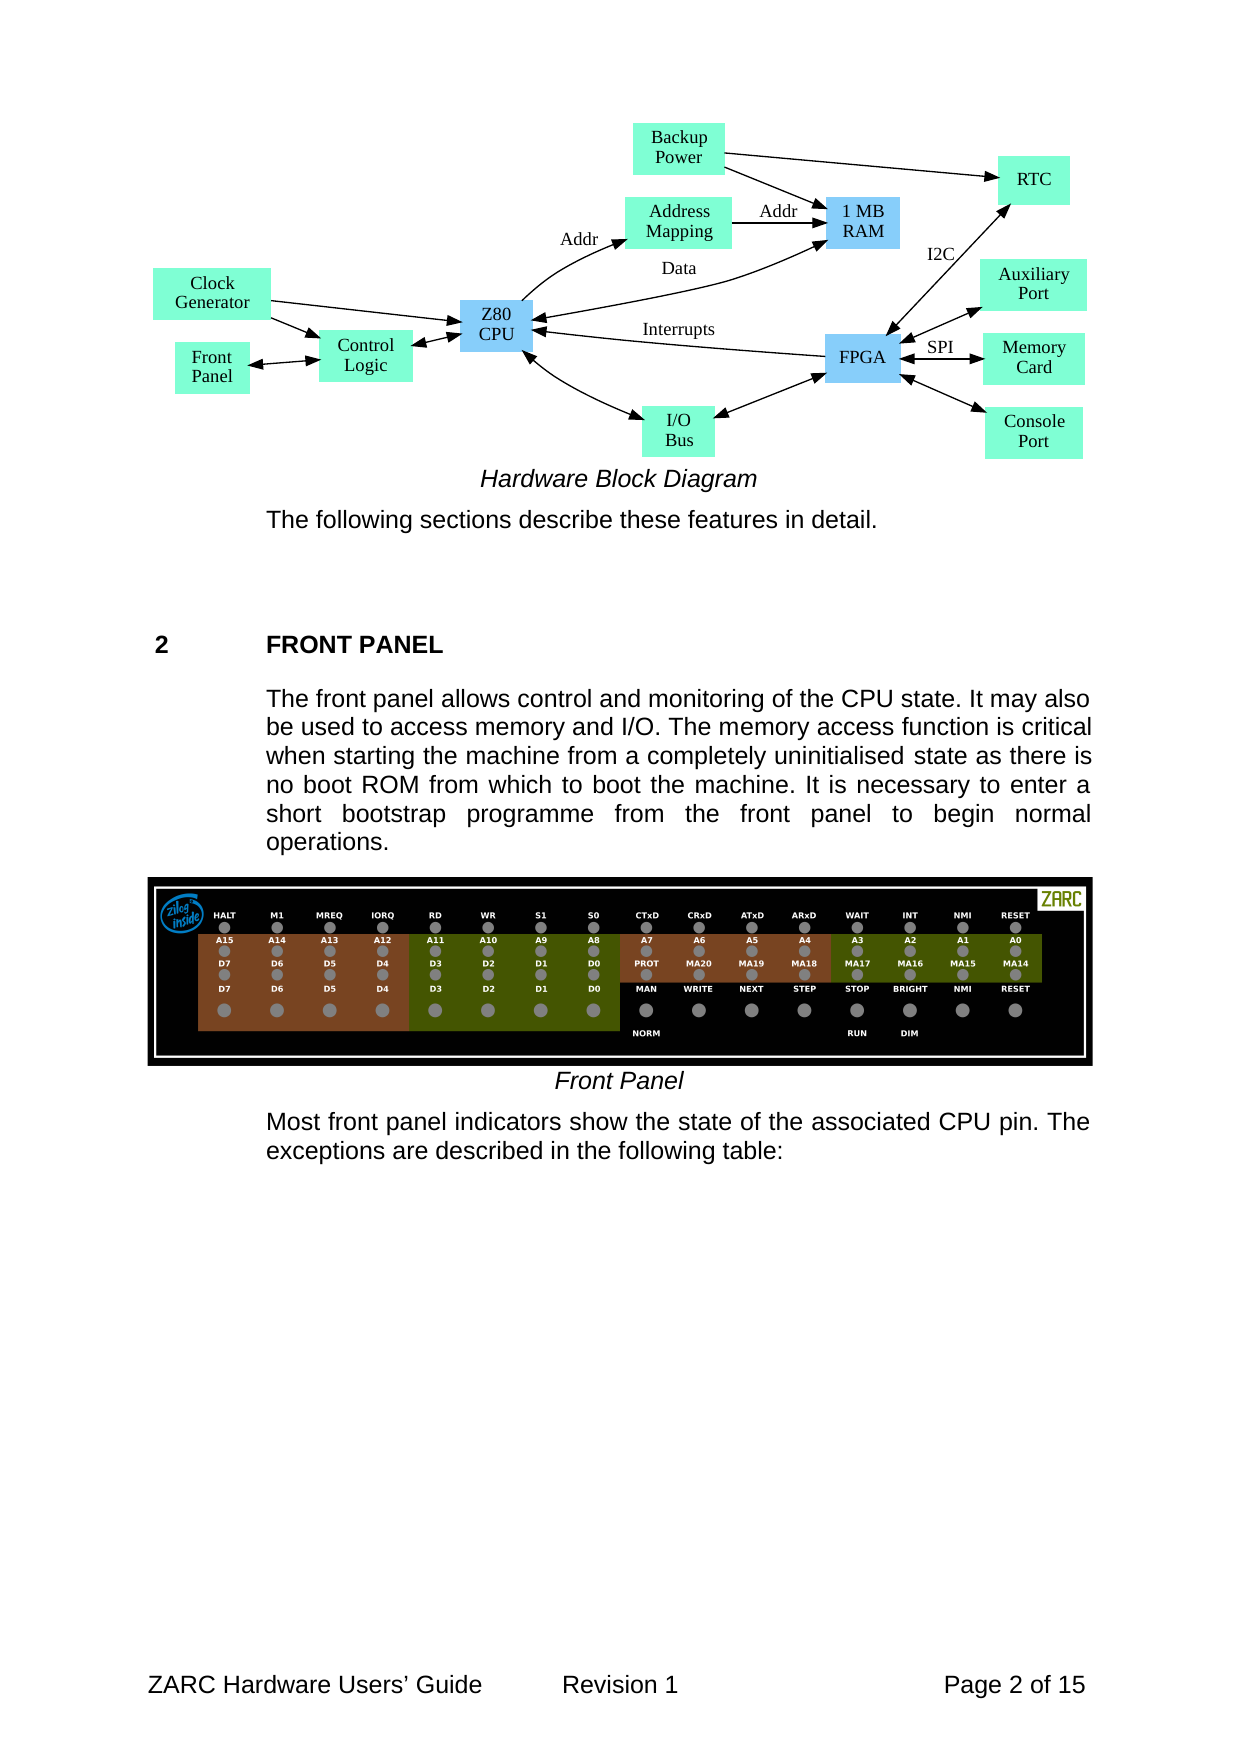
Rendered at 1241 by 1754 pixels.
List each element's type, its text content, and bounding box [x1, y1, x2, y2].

picture [147, 877, 1093, 1066]
text The following sections describe these features in detail. [266, 505, 1092, 534]
text Front Panel [148, 1066, 1092, 1095]
text Hardware Block Diagram [148, 464, 1092, 492]
text The front panel allows control and monitoring of the CPU state. It may also be used to access memory and I/O. The memory access function is critical when starting the machine from a completely uninitialised state as there is no boot ROM from which to boot the machine. It is necessary to enter a short bootstrap programme from the front panel to begin normal operations. [266, 684, 1092, 856]
subtitle Front Panel [148, 629, 1092, 659]
text Most front panel indicators show the state of the associated CPU pin. The exceptions are described in the following table: [266, 1107, 1092, 1165]
